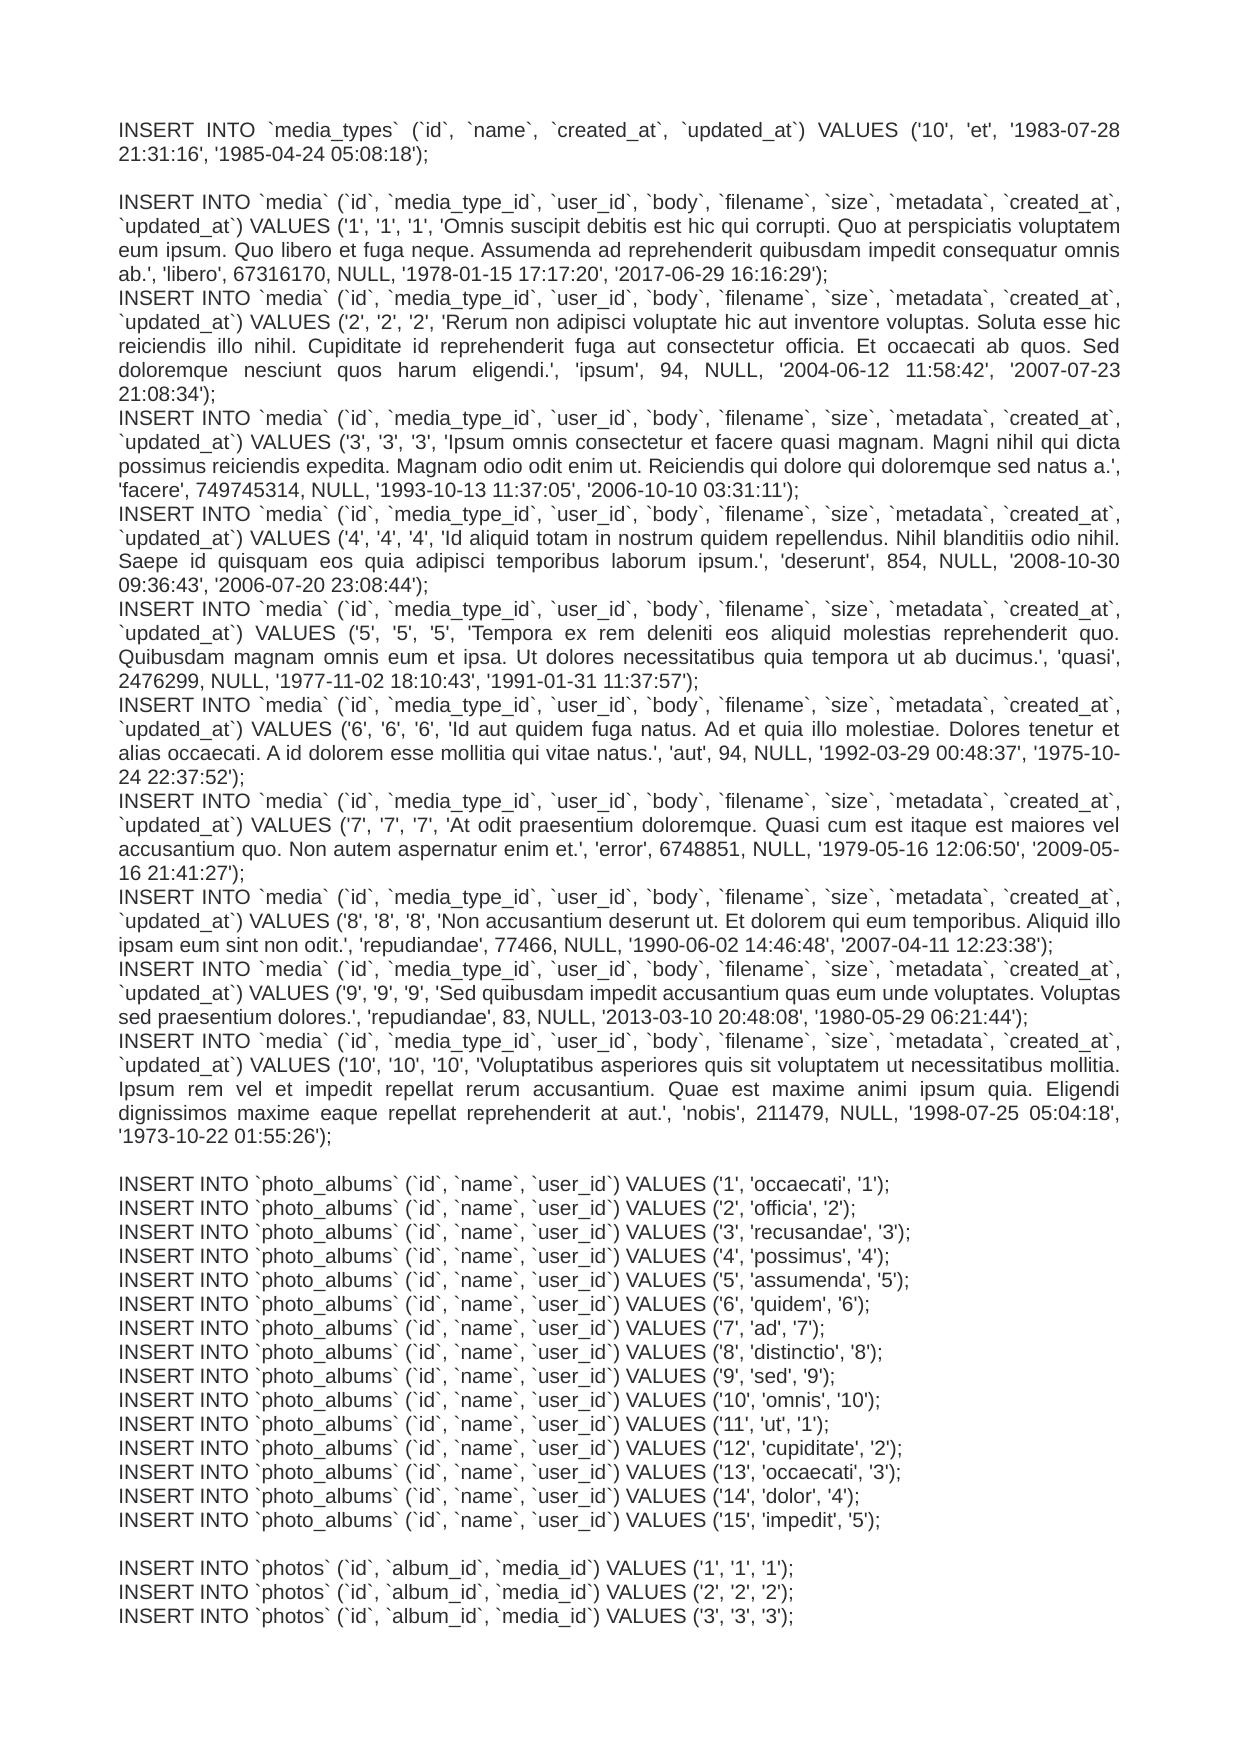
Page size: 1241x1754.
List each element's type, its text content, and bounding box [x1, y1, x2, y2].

text INSERT INTO `media` (`id`, `media_type_id`, `user_id`, `body`, `filename`, `size`, `metadata`, `created_at`, `updated_at`) VALUES ('4', '4', '4', 'Id aliquid totam in nostrum quidem repellendus. Nihil blanditiis odio nihil. Saepe id quisquam eos quia adipisci temporibus laborum ipsum.', 'deserunt', 854, NULL, '2008-10-30 09:36:43', '2006-07-20 23:08:44'); [118, 501, 1122, 597]
text INSERT INTO `media` (`id`, `media_type_id`, `user_id`, `body`, `filename`, `size`, `metadata`, `created_at`, `updated_at`) VALUES ('3', '3', '3', 'Ipsum omnis consectetur et facere quasi magnam. Magni nihil qui dicta possimus reiciendis expedita. Magnam odio odit enim ut. Reiciendis qui dolore qui doloremque sed natus a.', 'facere', 749745314, NULL, '1993-10-13 11:37:05', '2006-10-10 03:31:11'); [118, 406, 1122, 501]
text INSERT INTO `photos` (`id`, `album_id`, `media_id`) VALUES ('1', '1', '1'); [118, 1556, 1122, 1579]
text INSERT INTO `media` (`id`, `media_type_id`, `user_id`, `body`, `filename`, `size`, `metadata`, `created_at`, `updated_at`) VALUES ('9', '9', '9', 'Sed quibusdam impedit accusantium quas eum unde voluptates. Voluptas sed praesentium dolores.', 'repudiandae', 83, NULL, '2013-03-10 20:48:08', '1980-05-29 06:21:44'); [118, 957, 1122, 1028]
text INSERT INTO `photo_albums` (`id`, `name`, `user_id`) VALUES ('13', 'occaecati', '3'); [118, 1460, 1122, 1484]
text INSERT INTO `photo_albums` (`id`, `name`, `user_id`) VALUES ('7', 'ad', '7'); [118, 1316, 1122, 1340]
text INSERT INTO `photo_albums` (`id`, `name`, `user_id`) VALUES ('5', 'assumenda', '5'); [118, 1268, 1122, 1292]
text INSERT INTO `photo_albums` (`id`, `name`, `user_id`) VALUES ('3', 'recusandae', '3'); [118, 1220, 1122, 1244]
text INSERT INTO `media` (`id`, `media_type_id`, `user_id`, `body`, `filename`, `size`, `metadata`, `created_at`, `updated_at`) VALUES ('10', '10', '10', 'Voluptatibus asperiores quis sit voluptatem ut necessitatibus mollitia. Ipsum rem vel et impedit repellat rerum accusantium. Quae est maxime animi ipsum quia. Eligendi dignissimos maxime eaque repellat reprehenderit at aut.', 'nobis', 211479, NULL, '1998-07-25 05:04:18', '1973-10-22 01:55:26'); [118, 1028, 1122, 1148]
text INSERT INTO `photo_albums` (`id`, `name`, `user_id`) VALUES ('10', 'omnis', '10'); [118, 1388, 1122, 1412]
text INSERT INTO `photo_albums` (`id`, `name`, `user_id`) VALUES ('9', 'sed', '9'); [118, 1364, 1122, 1388]
text INSERT INTO `photo_albums` (`id`, `name`, `user_id`) VALUES ('2', 'officia', '2'); [118, 1196, 1122, 1220]
text INSERT INTO `photo_albums` (`id`, `name`, `user_id`) VALUES ('4', 'possimus', '4'); [118, 1244, 1122, 1268]
text INSERT INTO `photo_albums` (`id`, `name`, `user_id`) VALUES ('8', 'distinctio', '8'); [118, 1340, 1122, 1364]
text INSERT INTO `photos` (`id`, `album_id`, `media_id`) VALUES ('3', '3', '3'); [118, 1603, 1122, 1627]
text INSERT INTO `photo_albums` (`id`, `name`, `user_id`) VALUES ('14', 'dolor', '4'); [118, 1484, 1122, 1508]
text INSERT INTO `media` (`id`, `media_type_id`, `user_id`, `body`, `filename`, `size`, `metadata`, `created_at`, `updated_at`) VALUES ('1', '1', '1', 'Omnis suscipit debitis est hic qui corrupti. Quo at perspiciatis voluptatem eum ipsum. Quo libero et fuga neque. Assumenda ad reprehenderit quibusdam impedit consequatur omnis ab.', 'libero', 67316170, NULL, '1978-01-15 17:17:20', '2017-06-29 16:16:29'); [118, 190, 1122, 286]
text INSERT INTO `photo_albums` (`id`, `name`, `user_id`) VALUES ('1', 'occaecati', '1'); [118, 1172, 1122, 1196]
text INSERT INTO `photo_albums` (`id`, `name`, `user_id`) VALUES ('6', 'quidem', '6'); [118, 1292, 1122, 1316]
text INSERT INTO `media` (`id`, `media_type_id`, `user_id`, `body`, `filename`, `size`, `metadata`, `created_at`, `updated_at`) VALUES ('5', '5', '5', 'Tempora ex rem deleniti eos aliquid molestias reprehenderit quo. Quibusdam magnam omnis eum et ipsa. Ut dolores necessitatibus quia tempora ut ab ducimus.', 'quasi', 2476299, NULL, '1977-11-02 18:10:43', '1991-01-31 11:37:57'); [118, 597, 1122, 693]
text INSERT INTO `photo_albums` (`id`, `name`, `user_id`) VALUES ('15', 'impedit', '5'); [118, 1508, 1122, 1532]
text INSERT INTO `media` (`id`, `media_type_id`, `user_id`, `body`, `filename`, `size`, `metadata`, `created_at`, `updated_at`) VALUES ('7', '7', '7', 'At odit praesentium doloremque. Quasi cum est itaque est maiores vel accusantium quo. Non autem aspernatur enim et.', 'error', 6748851, NULL, '1979-05-16 12:06:50', '2009-05-16 21:41:27'); [118, 789, 1122, 885]
text INSERT INTO `photo_albums` (`id`, `name`, `user_id`) VALUES ('12', 'cupiditate', '2'); [118, 1436, 1122, 1460]
text INSERT INTO `media` (`id`, `media_type_id`, `user_id`, `body`, `filename`, `size`, `metadata`, `created_at`, `updated_at`) VALUES ('8', '8', '8', 'Non accusantium deserunt ut. Et dolorem qui eum temporibus. Aliquid illo ipsam eum sint non odit.', 'repudiandae', 77466, NULL, '1990-06-02 14:46:48', '2007-04-11 12:23:38'); [118, 885, 1122, 957]
text INSERT INTO `media` (`id`, `media_type_id`, `user_id`, `body`, `filename`, `size`, `metadata`, `created_at`, `updated_at`) VALUES ('6', '6', '6', 'Id aut quidem fuga natus. Ad et quia illo molestiae. Dolores tenetur et alias occaecati. A id dolorem esse mollitia qui vitae natus.', 'aut', 94, NULL, '1992-03-29 00:48:37', '1975-10-24 22:37:52'); [118, 693, 1122, 789]
text INSERT INTO `photos` (`id`, `album_id`, `media_id`) VALUES ('2', '2', '2'); [118, 1579, 1122, 1603]
text INSERT INTO `media_types` (`id`, `name`, `created_at`, `updated_at`) VALUES ('10', 'et', '1983-07-28 21:31:16', '1985-04-24 05:08:18'); [118, 118, 1122, 166]
text INSERT INTO `media` (`id`, `media_type_id`, `user_id`, `body`, `filename`, `size`, `metadata`, `created_at`, `updated_at`) VALUES ('2', '2', '2', 'Rerum non adipisci voluptate hic aut inventore voluptas. Soluta esse hic reiciendis illo nihil. Cupiditate id reprehenderit fuga aut consectetur officia. Et occaecati ab quos. Sed doloremque nesciunt quos harum eligendi.', 'ipsum', 94, NULL, '2004-06-12 11:58:42', '2007-07-23 21:08:34'); [118, 286, 1122, 406]
text INSERT INTO `photo_albums` (`id`, `name`, `user_id`) VALUES ('11', 'ut', '1'); [118, 1412, 1122, 1436]
